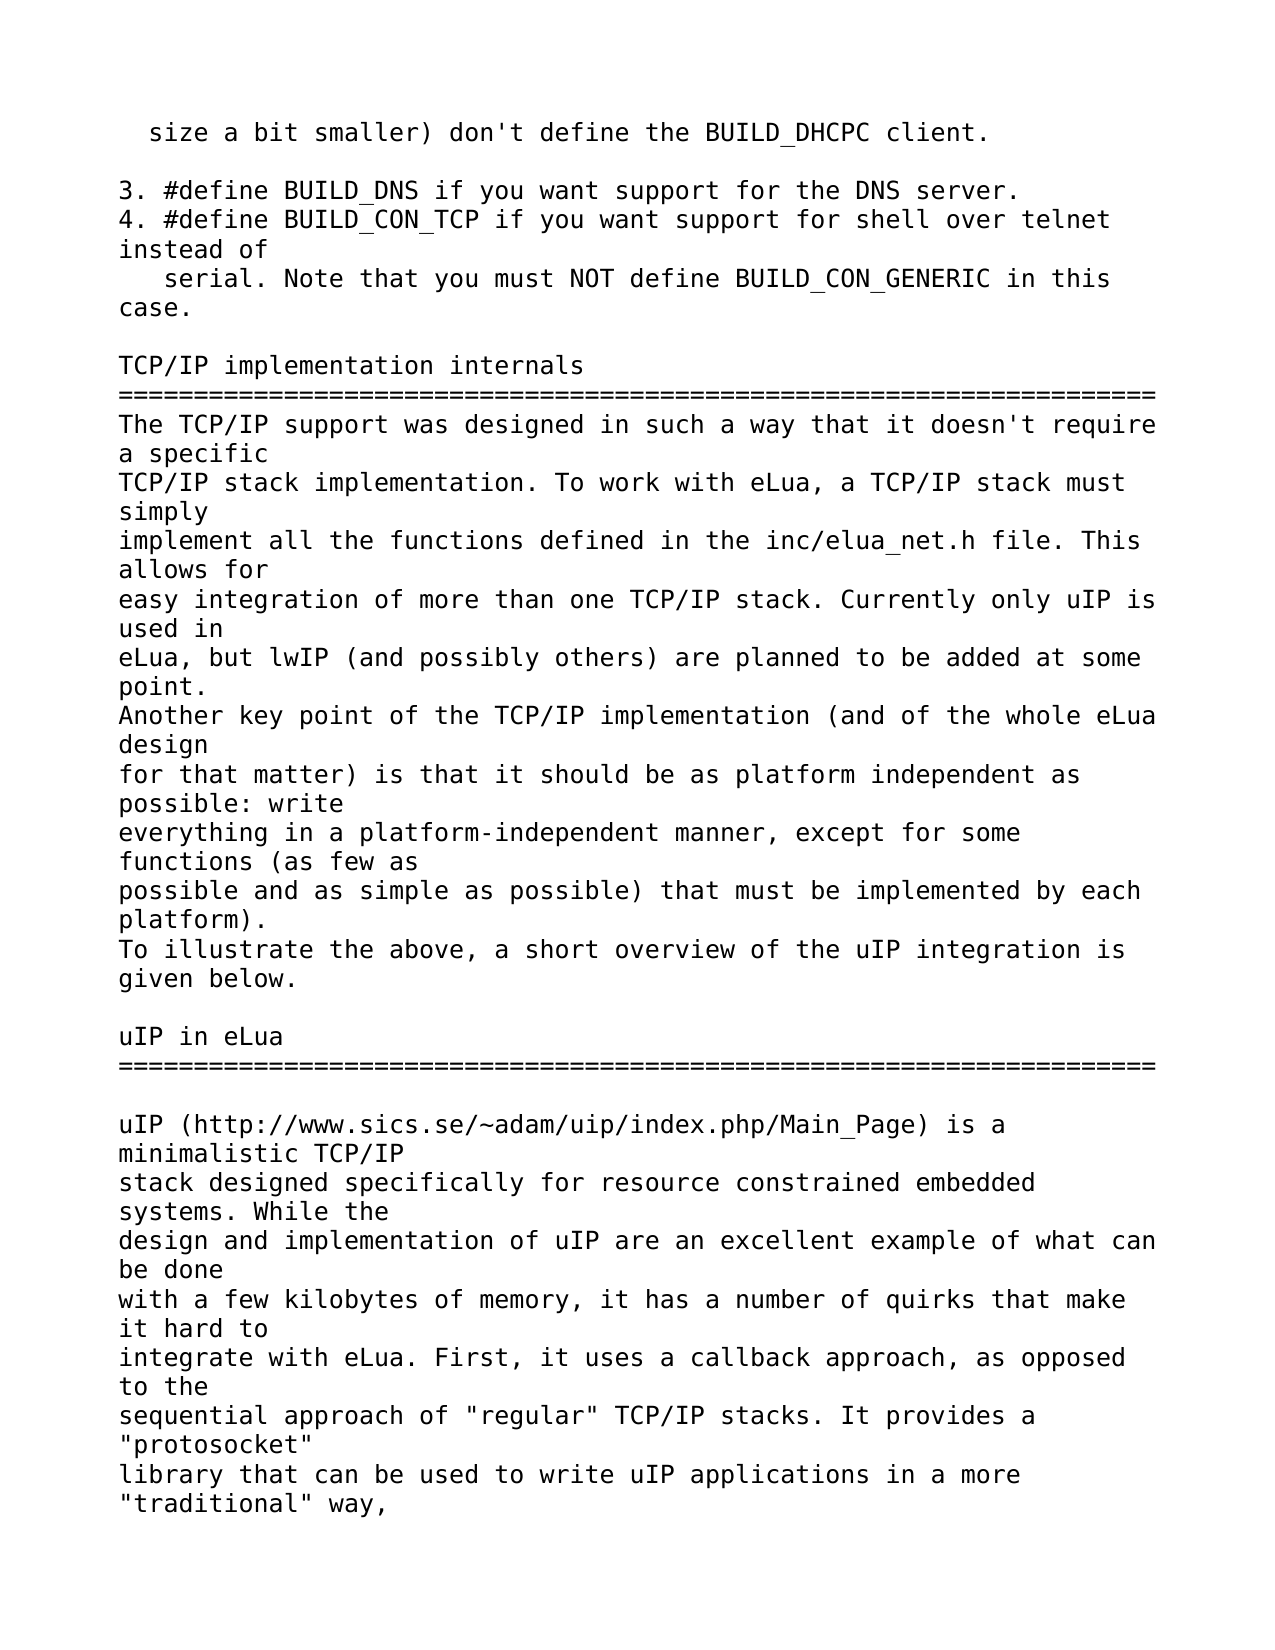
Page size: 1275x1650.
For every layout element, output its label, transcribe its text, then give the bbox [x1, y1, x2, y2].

text for that matter) is that it should be as platform independent as possible: write [118, 760, 1157, 818]
text 4. #define BUILD_CON_TCP if you want support for shell over telnet instead of [118, 206, 1157, 264]
text library that can be used to write uIP applications in a more "traditional" way, [118, 1460, 1157, 1518]
text To illustrate the above, a short overview of the uIP integration is given below. [118, 935, 1157, 993]
text integrate with eLua. First, it uses a callback approach, as opposed to the [118, 1343, 1157, 1401]
text everything in a platform-independent manner, except for some functions (as few as [118, 818, 1157, 876]
text size a bit smaller) don't define the BUILD_DHCPC client. [118, 118, 1157, 147]
text implement all the functions defined in the inc/elua_net.h file. This allows for [118, 526, 1157, 585]
text eLua, but lwIP (and possibly others) are planned to be added at some point. [118, 643, 1157, 701]
text sequential approach of "regular" TCP/IP stacks. It provides a "protosocket" [118, 1401, 1157, 1460]
text uIP in eLua [118, 1022, 1157, 1051]
text ===================================================================== [118, 381, 1157, 410]
text Another key point of the TCP/IP implementation (and of the whole eLua design [118, 701, 1157, 760]
text 3. #define BUILD_DNS if you want support for the DNS server. [118, 176, 1157, 206]
text The TCP/IP support was designed in such a way that it doesn't require a specific [118, 410, 1157, 468]
text possible and as simple as possible) that must be implemented by each platform). [118, 876, 1157, 935]
text uIP (http://www.sics.se/~adam/uip/index.php/Main_Page) is a minimalistic TCP/IP [118, 1110, 1157, 1168]
text design and implementation of uIP are an excellent example of what can be done [118, 1226, 1157, 1285]
text TCP/IP implementation internals [118, 351, 1157, 381]
text TCP/IP stack implementation. To work with eLua, a TCP/IP stack must simply [118, 468, 1157, 526]
text easy integration of more than one TCP/IP stack. Currently only uIP is used in [118, 585, 1157, 643]
text ===================================================================== [118, 1051, 1157, 1081]
text serial. Note that you must NOT define BUILD_CON_GENERIC in this case. [118, 264, 1157, 322]
text with a few kilobytes of memory, it has a number of quirks that make it hard to [118, 1285, 1157, 1343]
text stack designed specifically for resource constrained embedded systems. While the [118, 1168, 1157, 1226]
